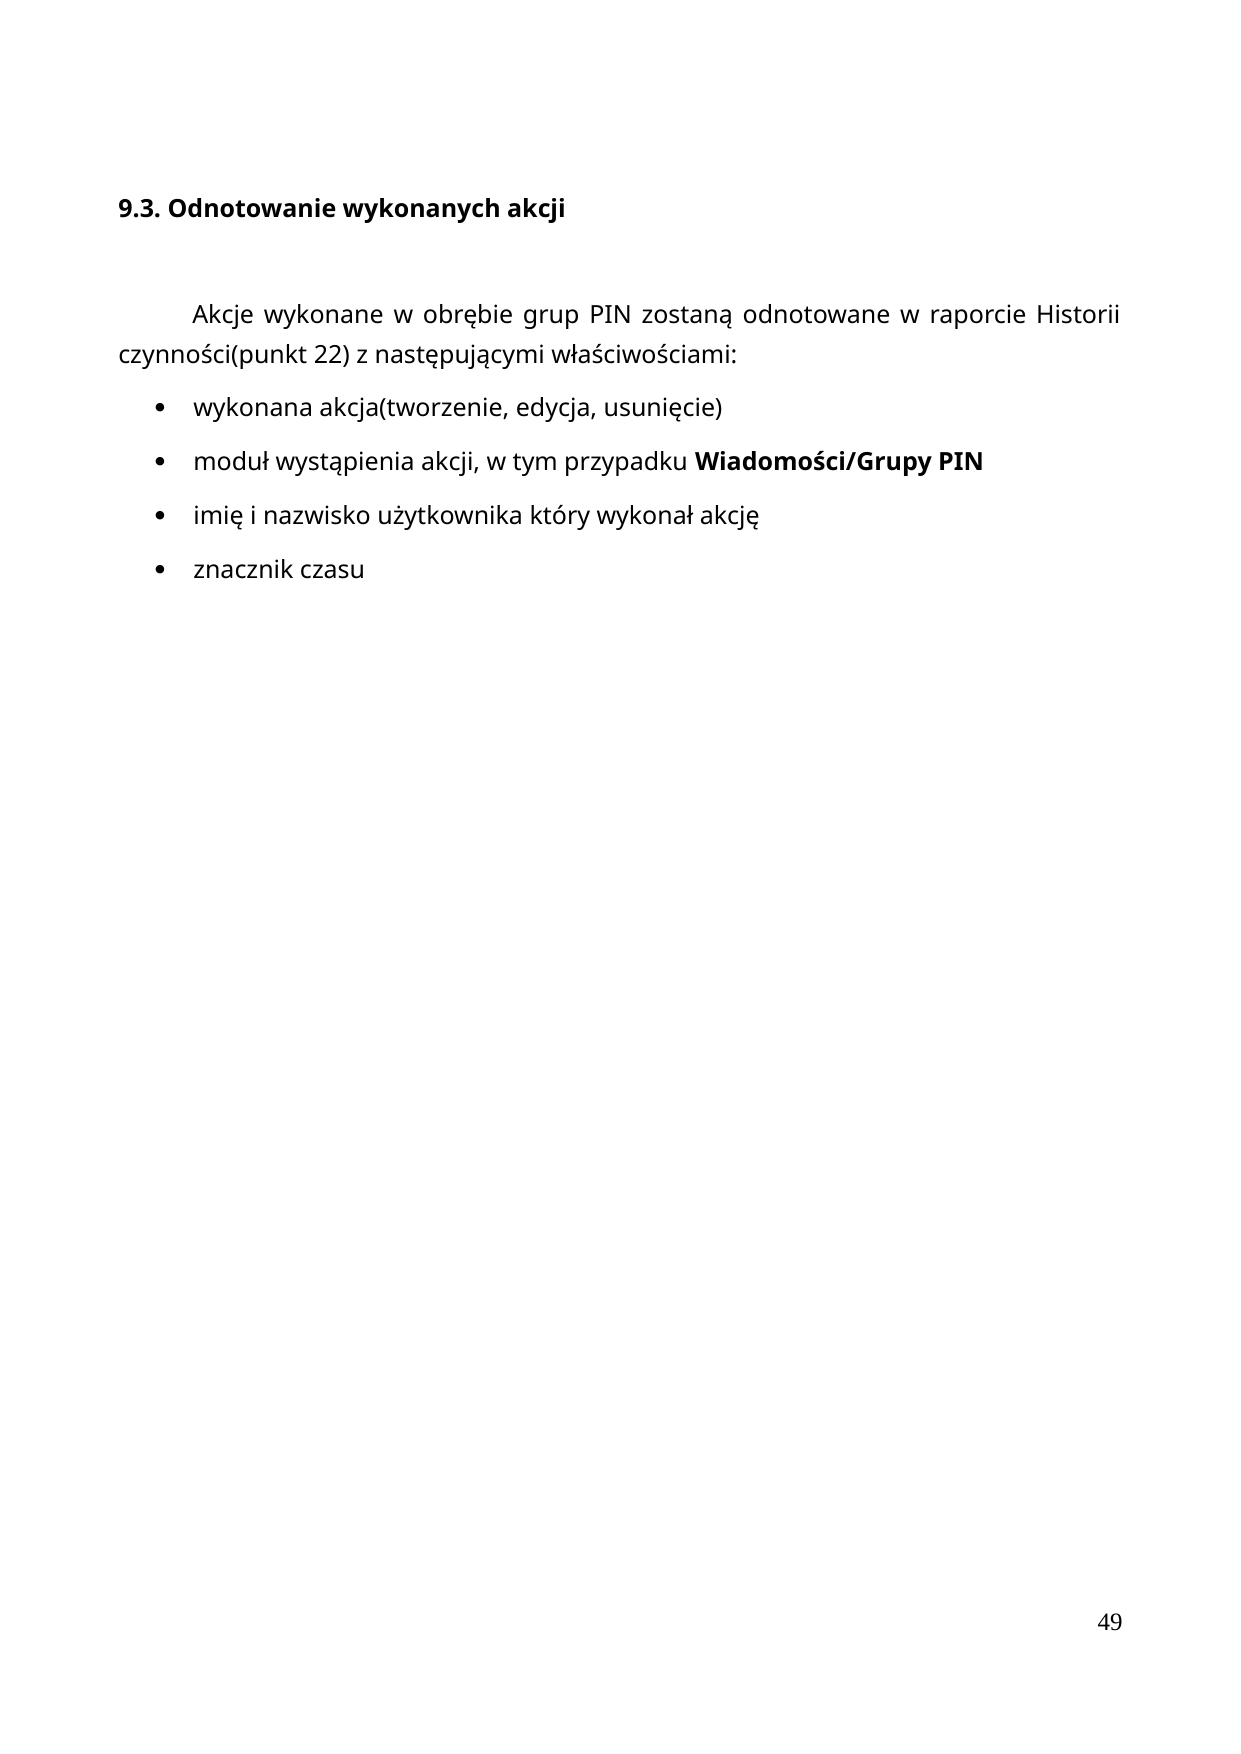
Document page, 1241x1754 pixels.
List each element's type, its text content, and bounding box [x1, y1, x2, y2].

subtitle 9.3. Odnotowanie wykonanych akcji [118, 191, 1122, 225]
list moduł wystąpienia akcji, w tym przypadku Wiadomości/Grupy PIN [156, 444, 1122, 478]
text Akcje wykonane w obrębie grup PIN zostaną odnotowane w raporcie Historii czynności(punkt 22) z następującymi właściwościami: [118, 297, 1122, 370]
list znacznik czasu [156, 551, 1122, 585]
list wykonana akcja(tworzenie, edycja, usunięcie) [156, 390, 1122, 424]
list imię i nazwisko użytkownika który wykonał akcję [156, 498, 1122, 532]
